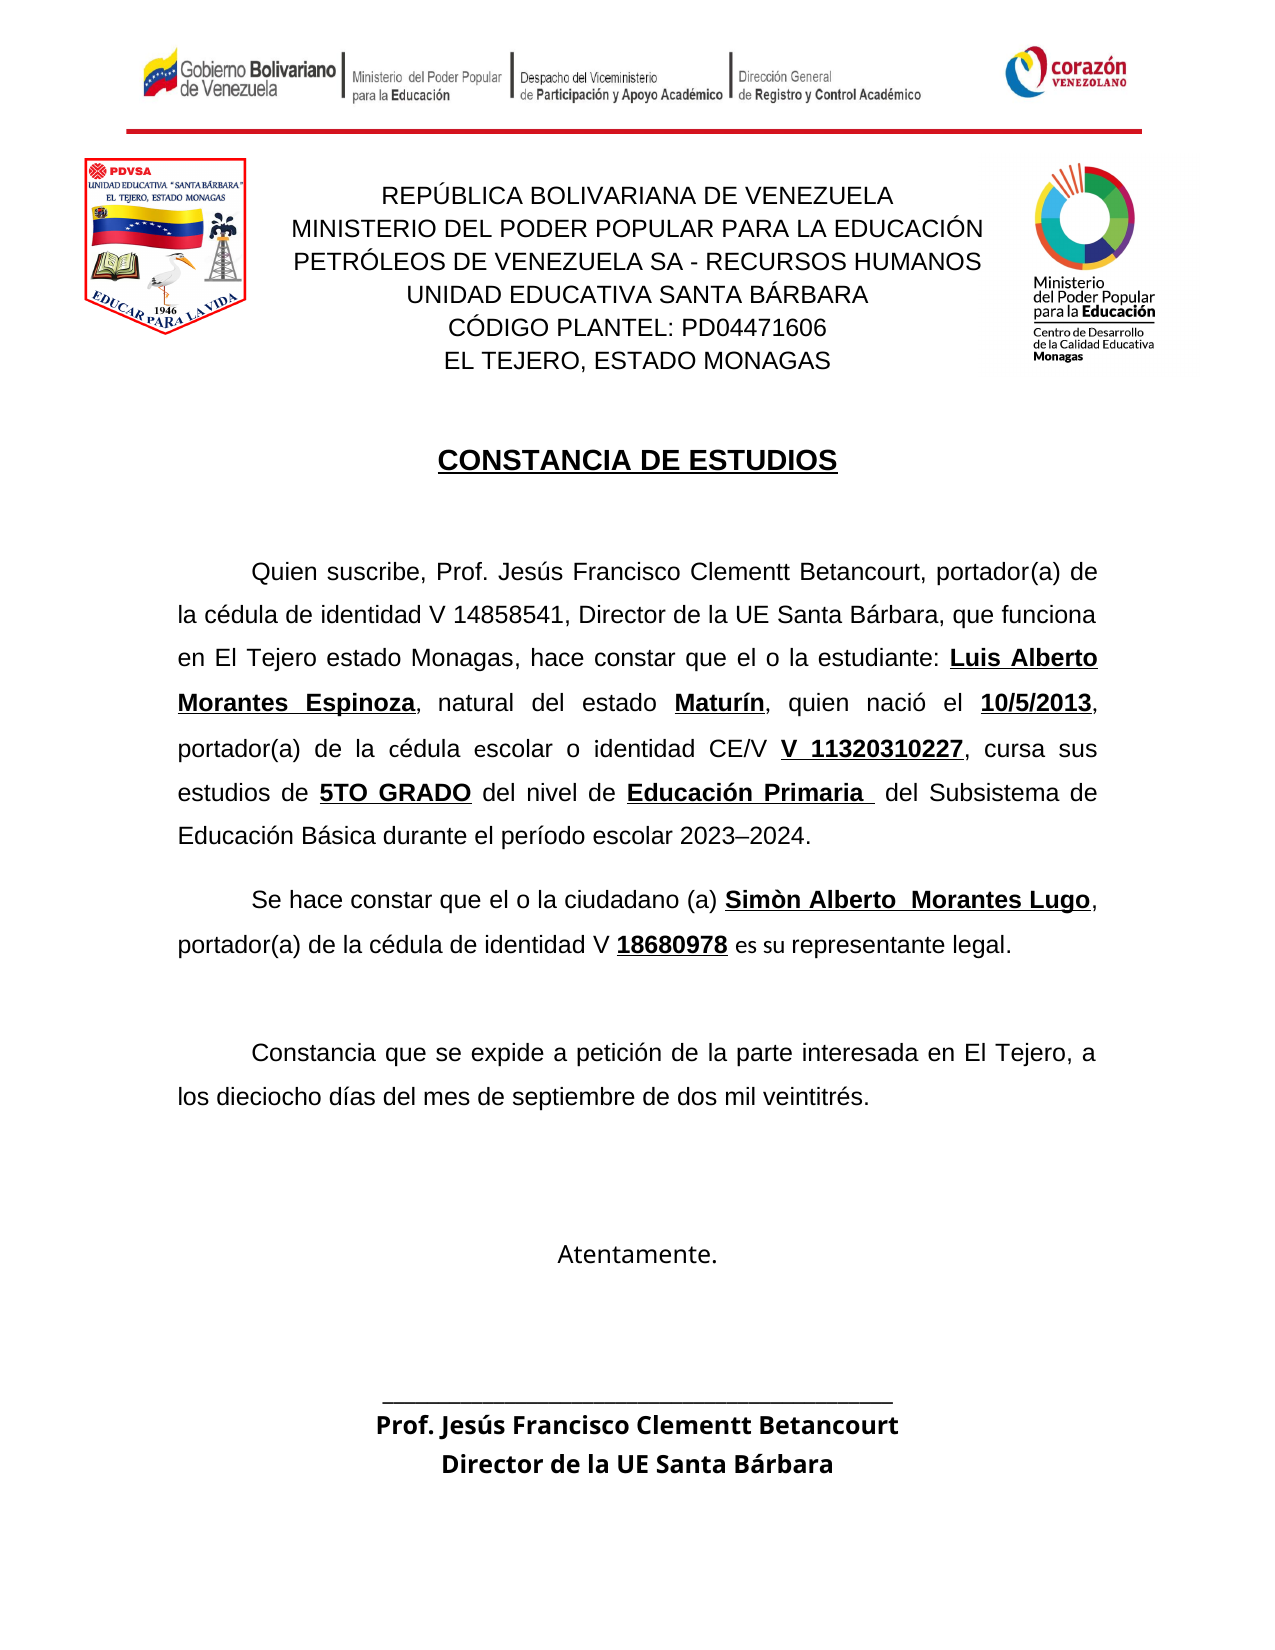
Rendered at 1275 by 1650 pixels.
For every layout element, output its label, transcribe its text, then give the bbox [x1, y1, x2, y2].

text EL TEJERO, ESTADO MONAGAS [177, 346, 978, 374]
text Prof. Jesús Francisco Clementt Betancourt [177, 1407, 1098, 1441]
picture [126, 11, 1142, 134]
text Atentamente. [177, 1237, 1098, 1271]
subtitle REPÚBLICA BOLIVARIANA DE VENEZUELA [252, 181, 978, 209]
text Quien suscribe, Prof. Jesús Francisco Clementt Betancourt, portador(a) de la cédula de identidad V 14858541, Director de la UE Santa Bárbara, que funciona en El Tejero estado Monagas, hace constar que el o la estudiante: Luis Alberto Morantes Espinoza, natural del estado Maturín, quien nació el 10/5/2013, portador(a) de la cédula escolar o identidad CE/V V 11320310227, cursa sus estudios de 5TO GRADO del nivel de Educación Primaria del Subsistema de Educación Básica durante el período escolar 2023–2024. [177, 557, 1098, 849]
text Constancia que se expide a petición de la parte interesada en El Tejero, a los dieciocho días del mes de septiembre de dos mil veintitrés. [177, 1038, 1098, 1110]
subtitle PETRÓLEOS DE VENEZUELA SA - RECURSOS HUMANOS [252, 247, 978, 275]
text CÓDIGO PLANTEL: PD04471606 [177, 313, 978, 341]
picture [978, 153, 1200, 377]
text ______________________________________________ [177, 1373, 1098, 1407]
subtitle CONSTANCIA DE ESTUDIOS [177, 443, 1098, 476]
text Se hace constar que el o la ciudadano (a) Simòn Alberto Morantes Lugo, portador(a) de la cédula de identidad V 18680978 es su representante legal. [177, 885, 1098, 959]
subtitle MINISTERIO DEL PODER POPULAR PARA LA EDUCACIÓN [252, 214, 978, 242]
text Director de la UE Santa Bárbara [177, 1447, 1098, 1481]
text UNIDAD EDUCATIVA SANTA BÁRBARA [252, 280, 978, 308]
picture [79, 158, 252, 335]
